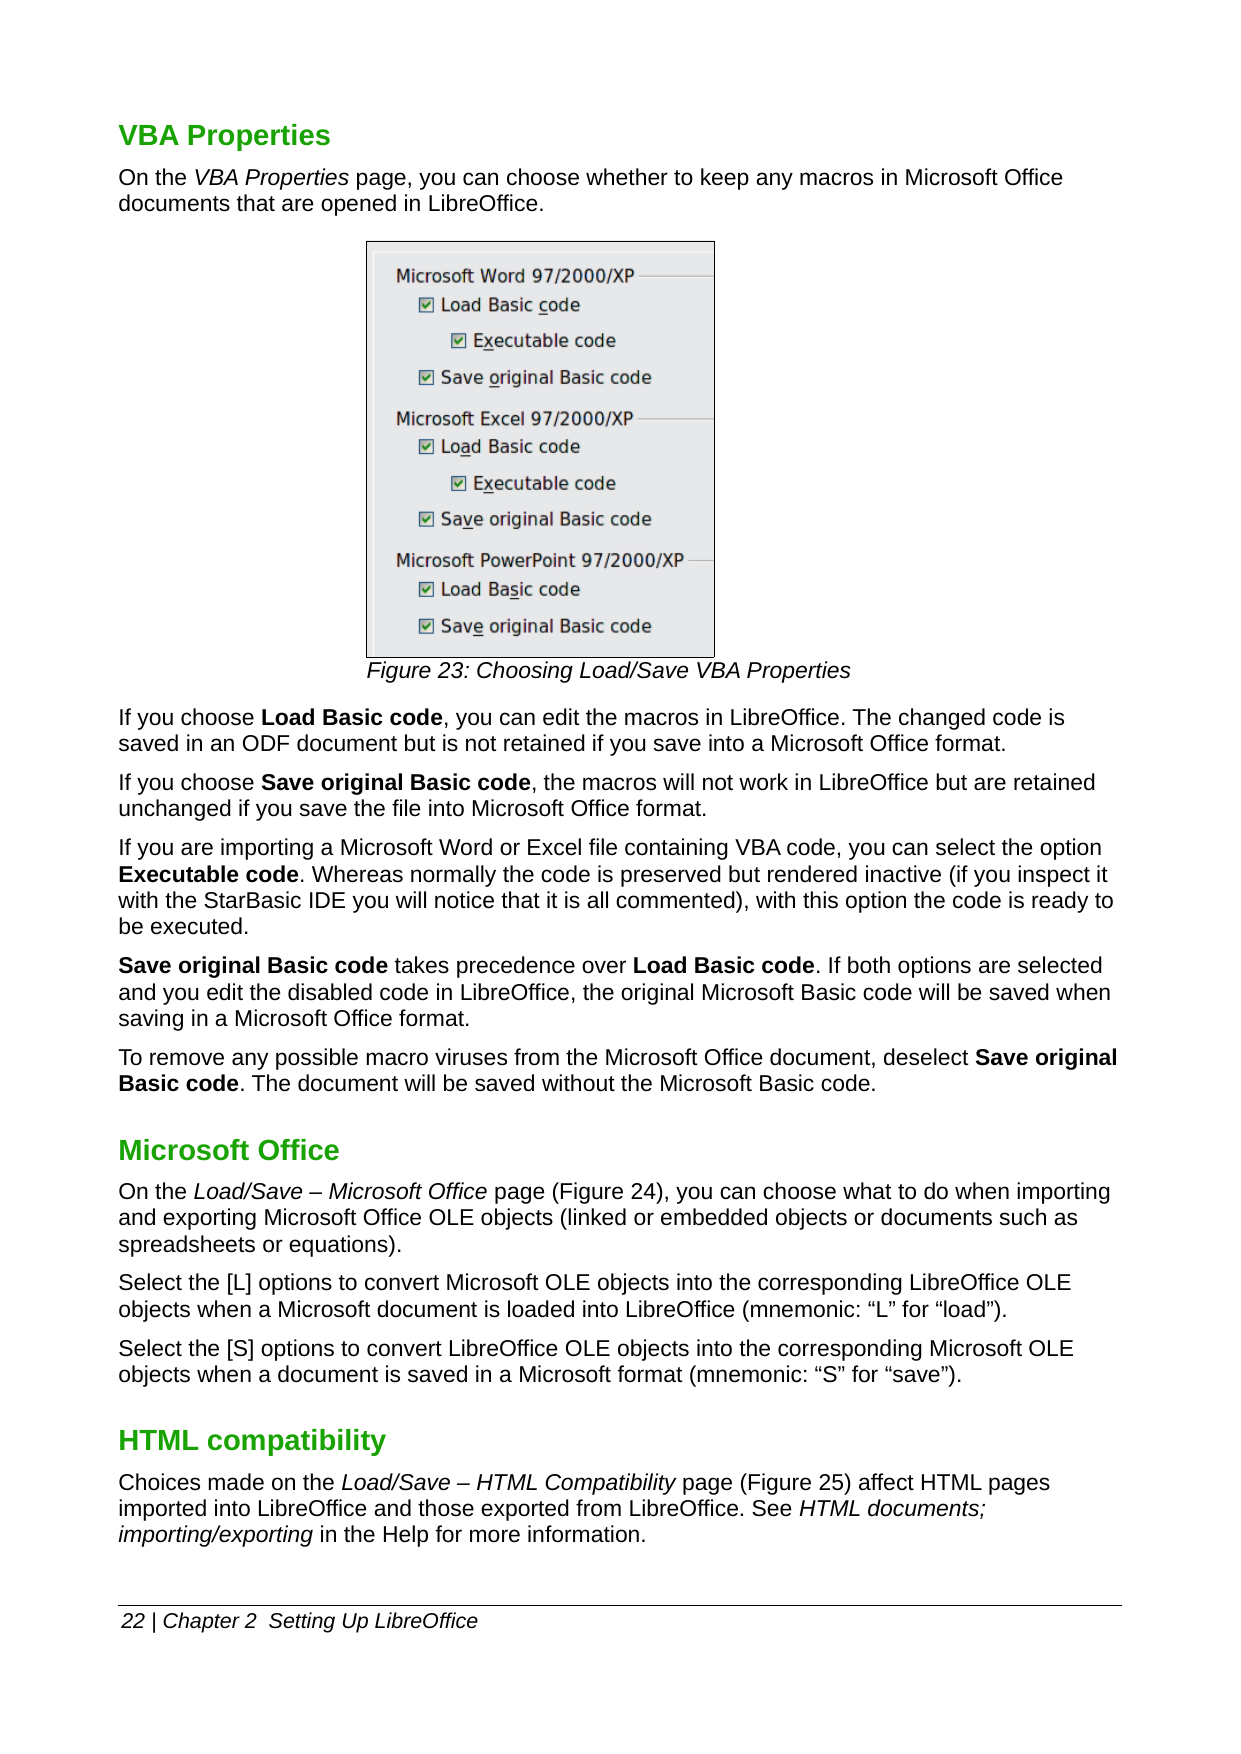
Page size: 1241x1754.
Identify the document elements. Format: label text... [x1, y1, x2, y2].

text Figure 23: Choosing Load/Save VBA Properties [366, 657, 874, 684]
text On the VBA Properties page, you can choose whether to keep any macros in Microsoft Office documents that are opened in LibreOffice. [118, 163, 1122, 216]
text Choices made on the Load/Save – HTML Compatibility page (Figure 25) affect HTML pages imported into LibreOffice and those exported from LibreOffice. See HTML documents; importing/exporting in the Help for more information. [118, 1469, 1122, 1548]
text If you choose Save original Basic code, the macros will not work in LibreOffice but are retained unchanged if you save the file into Microsoft Office format. [118, 769, 1122, 822]
text To remove any possible macro viruses from the Microsoft Office document, deselect Save original Basic code. The document will be saved without the Microsoft Basic code. [118, 1044, 1122, 1096]
picture [367, 242, 714, 657]
subtitle Microsoft Office [118, 1132, 1122, 1166]
text On the Load/Save – Microsoft Office page (Figure 24), you can choose what to do when importing and exporting Microsoft Office OLE objects (linked or embedded objects or documents such as spreadsheets or equations). [118, 1178, 1122, 1257]
text If you are importing a Microsoft Word or Excel file containing VBA code, you can select the option Executable code. Whereas normally the code is preserved but rendered inactive (if you inspect it with the StarBasic IDE you will notice that it is all commented), with this option the code is ready to be executed. [118, 834, 1122, 939]
text Select the [L] options to convert Microsoft OLE objects into the corresponding LibreOffice OLE objects when a Microsoft document is loaded into LibreOffice (mnemonic: “L” for “load”). [118, 1269, 1122, 1322]
subtitle VBA Properties [118, 118, 1122, 152]
text Save original Basic code takes precedence over Load Basic code. If both options are selected and you edit the disabled code in LibreOffice, the original Microsoft Basic code will be saved when saving in a Microsoft Office format. [118, 952, 1122, 1031]
text Select the [S] options to convert LibreOffice OLE objects into the corresponding Microsoft OLE objects when a document is saved in a Microsoft format (mnemonic: “S” for “save”). [118, 1334, 1122, 1387]
text If you choose Load Basic code, you can edit the macros in LibreOffice. The changed code is saved in an ODF document but is not retained if you save into a Microsoft Office format. [118, 704, 1122, 756]
subtitle HTML compatibility [118, 1423, 1122, 1457]
